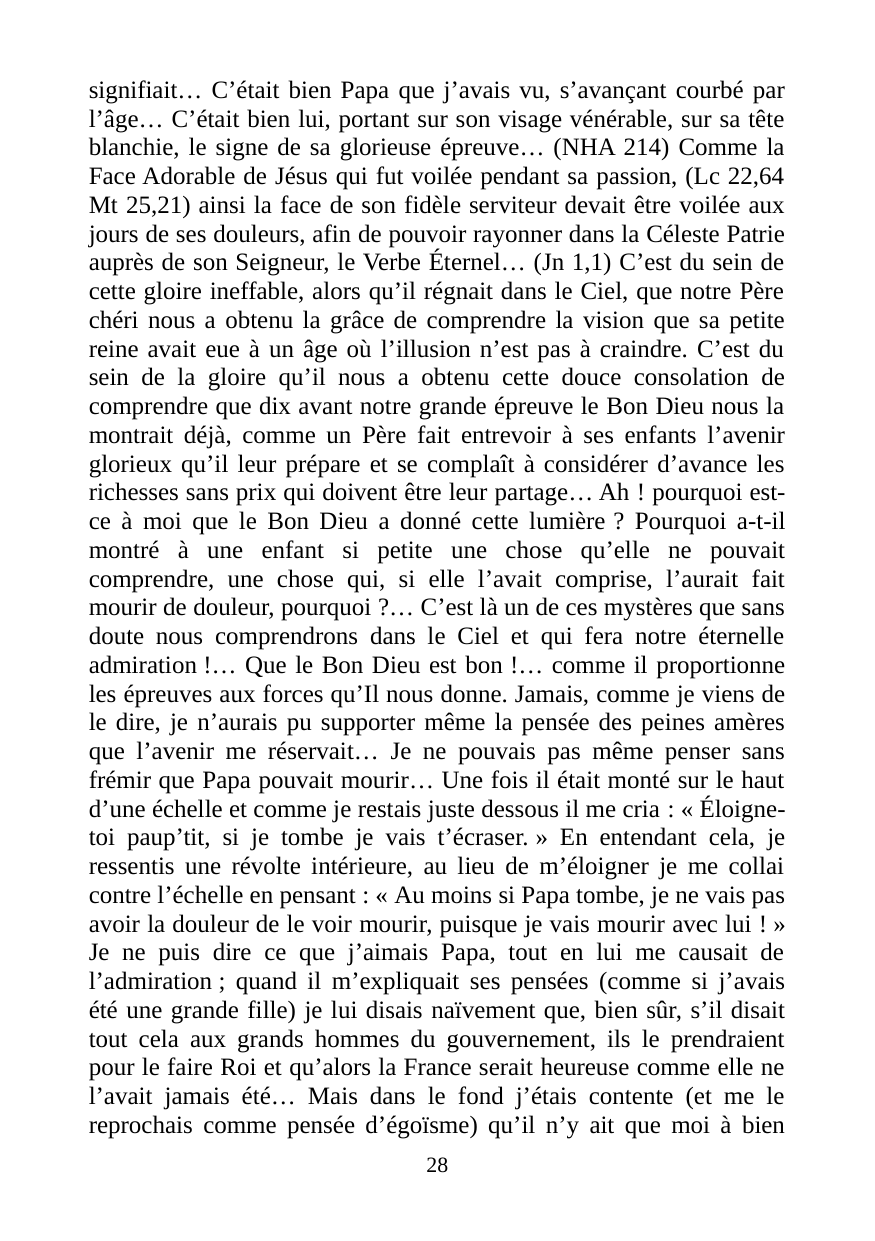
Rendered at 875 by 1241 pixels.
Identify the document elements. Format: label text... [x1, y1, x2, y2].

text signifiait… C’était bien Papa que j’avais vu, s’avançant courbé par l’âge… C’était bien lui, portant sur son visage vénérable, sur sa tête blanchie, le signe de sa glorieuse épreuve… (NHA 214) Comme la Face Adorable de Jésus qui fut voilée pendant sa passion, (Lc 22,64 Mt 25,21) ainsi la face de son fidèle serviteur devait être voilée aux jours de ses douleurs, afin de pouvoir rayonner dans la Céleste Patrie auprès de son Seigneur, le Verbe Éternel… (Jn 1,1) C’est du sein de cette gloire ineffable, alors qu’il régnait dans le Ciel, que notre Père chéri nous a obtenu la grâce de comprendre la vision que sa petite reine avait eue à un âge où l’illusion n’est pas à craindre. C’est du sein de la gloire qu’il nous a obtenu cette douce consolation de comprendre que dix avant notre grande épreuve le Bon Dieu nous la montrait déjà, comme un Père fait entrevoir à ses enfants l’avenir glorieux qu’il leur prépare et se complaît à considérer d’avance les richesses sans prix qui doivent être leur partage… Ah ! pourquoi est-ce à moi que le Bon Dieu a donné cette lumière ? Pourquoi a-t-il montré à une enfant si petite une chose qu’elle ne pouvait comprendre, une chose qui, si elle l’avait comprise, l’aurait fait mourir de douleur, pourquoi ?… C’est là un de ces mystères que sans doute nous comprendrons dans le Ciel et qui fera notre éternelle admiration !… Que le Bon Dieu est bon !… comme il proportionne les épreuves aux forces qu’Il nous donne. Jamais, comme je viens de le dire, je n’aurais pu supporter même la pensée des peines amères que l’avenir me réservait… Je ne pouvais pas même penser sans frémir que Papa pouvait mourir… Une fois il était monté sur le haut d’une échelle et comme je restais juste dessous il me cria : « Éloigne-toi paup’tit, si je tombe je vais t’écraser. » En entendant cela, je ressentis une révolte intérieure, au lieu de m’éloigner je me collai contre l’échelle en pensant : « Au moins si Papa tombe, je ne vais pas avoir la douleur de le voir mourir, puisque je vais mourir avec lui ! » Je ne puis dire ce que j’aimais Papa, tout en lui me causait de l’admiration ; quand il m’expliquait ses pensées (comme si j’avais été une grande fille) je lui disais naïvement que, bien sûr, s’il disait tout cela aux grands hommes du gouvernement, ils le prendraient pour le faire Roi et qu’alors la France serait heureuse comme elle ne l’avait jamais été… Mais dans le fond j’étais contente (et me le reprochais comme pensée d’égoïsme) qu’il n’y ait que moi à bien [88, 75, 786, 1139]
